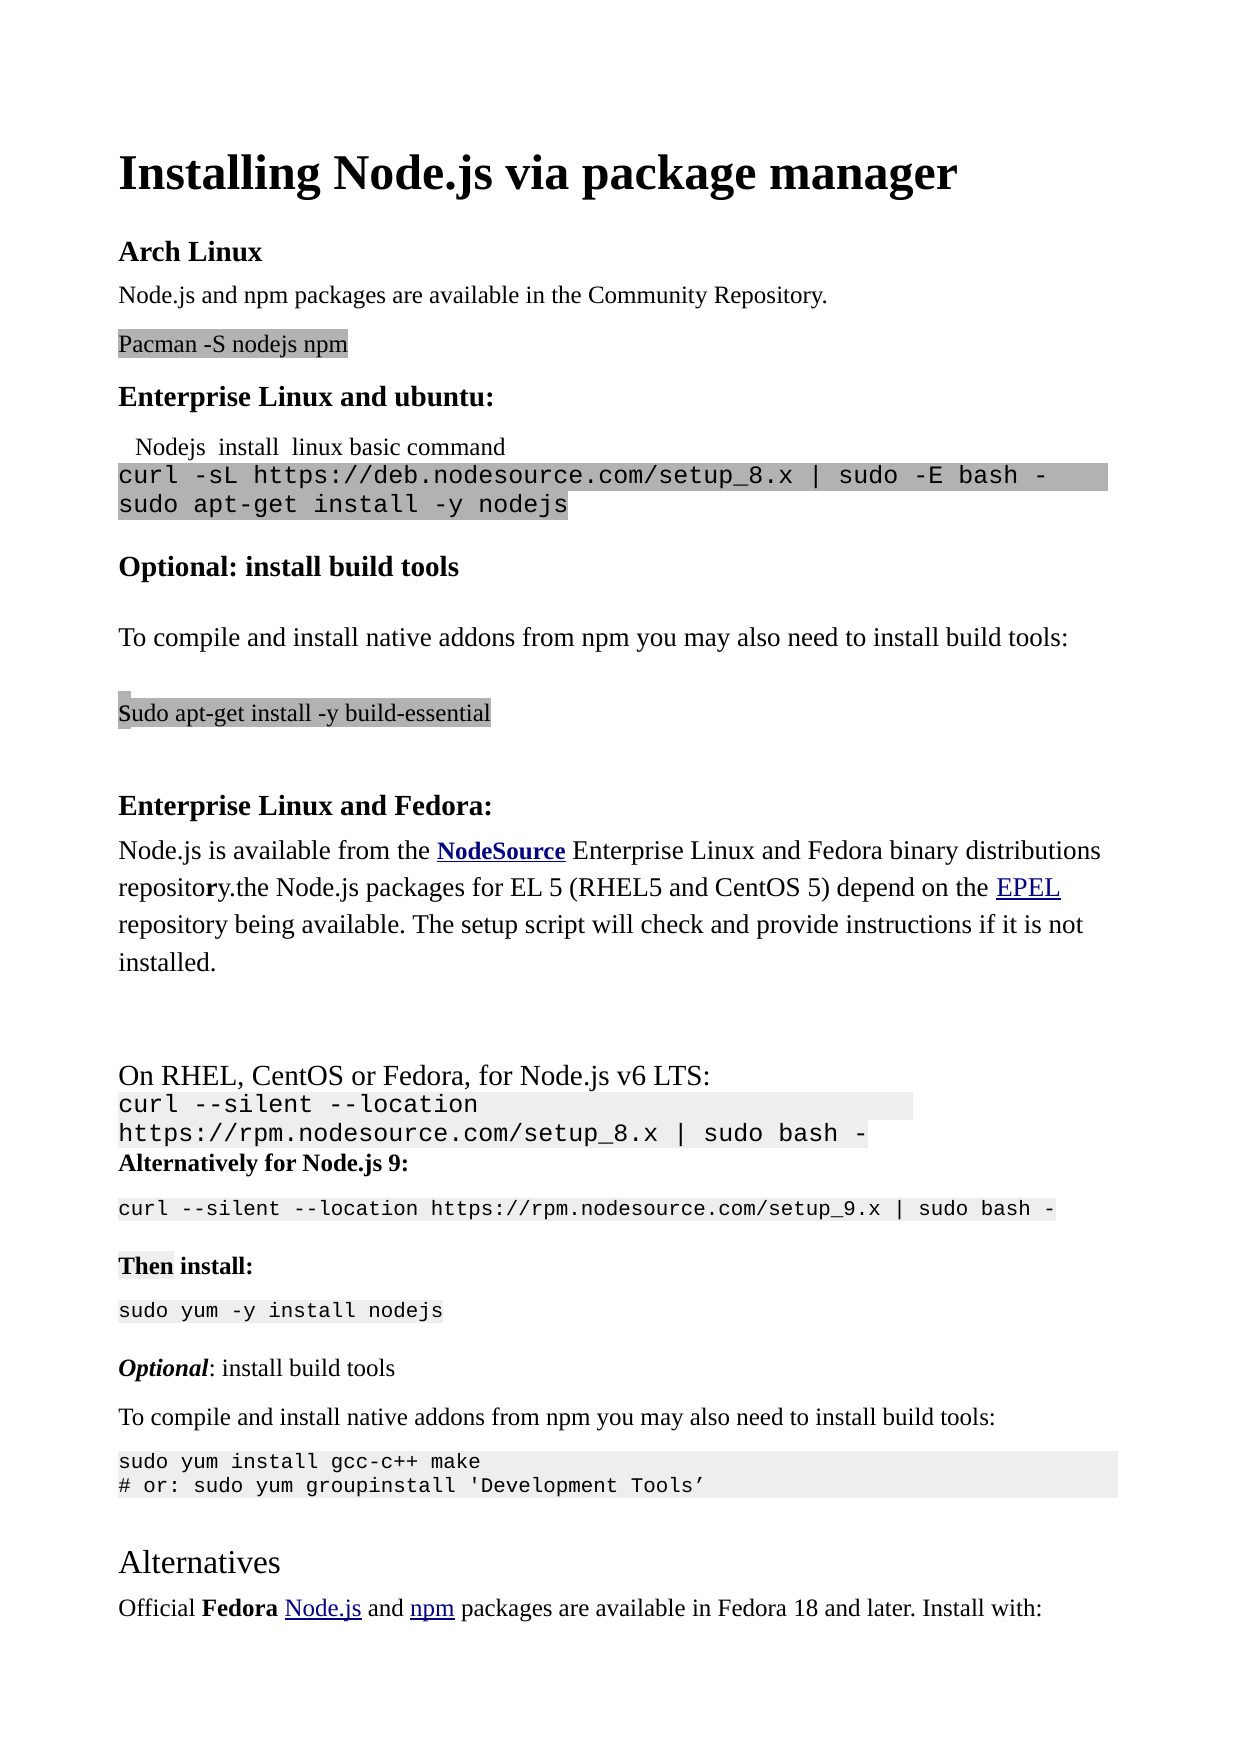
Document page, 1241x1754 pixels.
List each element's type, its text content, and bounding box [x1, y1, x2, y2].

text curl -sL https://deb.nodesource.com/setup_8.x | sudo -E bash - [118, 463, 1122, 491]
subtitle Enterprise Linux and Fedora: [118, 788, 1122, 822]
text Optional: install build tools [118, 1353, 1122, 1382]
text To compile and install native addons from npm you may also need to install build tools: [118, 1402, 1122, 1431]
subtitle Installing Node.js via package manager [118, 143, 1122, 201]
text sudo apt-get install -y nodejs [118, 491, 1122, 520]
text curl --silent --location https://rpm.nodesource.com/setup_8.x | sudo bash - [118, 1092, 1122, 1148]
text To compile and install native addons from npm you may also need to install build tools: [118, 621, 1122, 652]
text On RHEL, CentOS or Fedora, for Node.js v6 LTS: [118, 1058, 1122, 1092]
text Optional: install build tools [118, 549, 1122, 583]
text Official Fedora Node.js and npm packages are available in Fedora 18 and later. Install with: [118, 1593, 1122, 1622]
text Then install: [118, 1251, 1122, 1279]
text Nodejs install linux basic command [118, 425, 1122, 463]
text sudo apt-get install -y build-essential [118, 691, 1122, 729]
text # or: sudo yum groupinstall 'Development Tools’ [118, 1475, 1122, 1498]
subtitle Arch Linux [118, 234, 1122, 267]
text sudo yum install gcc-c++ make [118, 1451, 1122, 1475]
text curl --silent --location https://rpm.nodesource.com/setup_9.x | sudo bash - [118, 1198, 1122, 1221]
text Node.js is available from the NodeSource Enterprise Linux and Fedora binary distributions repository.the Node.js packages for EL 5 (RHEL5 and CentOS 5) depend on the EPEL repository being available. The setup script will check and provide instructions if it is not installed. [118, 834, 1122, 977]
text Pacman -S nodejs npm [118, 329, 1122, 358]
text Alternatively for Node.js 9: [118, 1148, 1122, 1177]
text sudo yum -y install nodejs [118, 1300, 1122, 1323]
text Node.js and npm packages are available in the Community Repository. [118, 280, 1122, 309]
subtitle Enterprise Linux and ubuntu: [118, 379, 1122, 412]
subtitle Alternatives [118, 1542, 1122, 1581]
